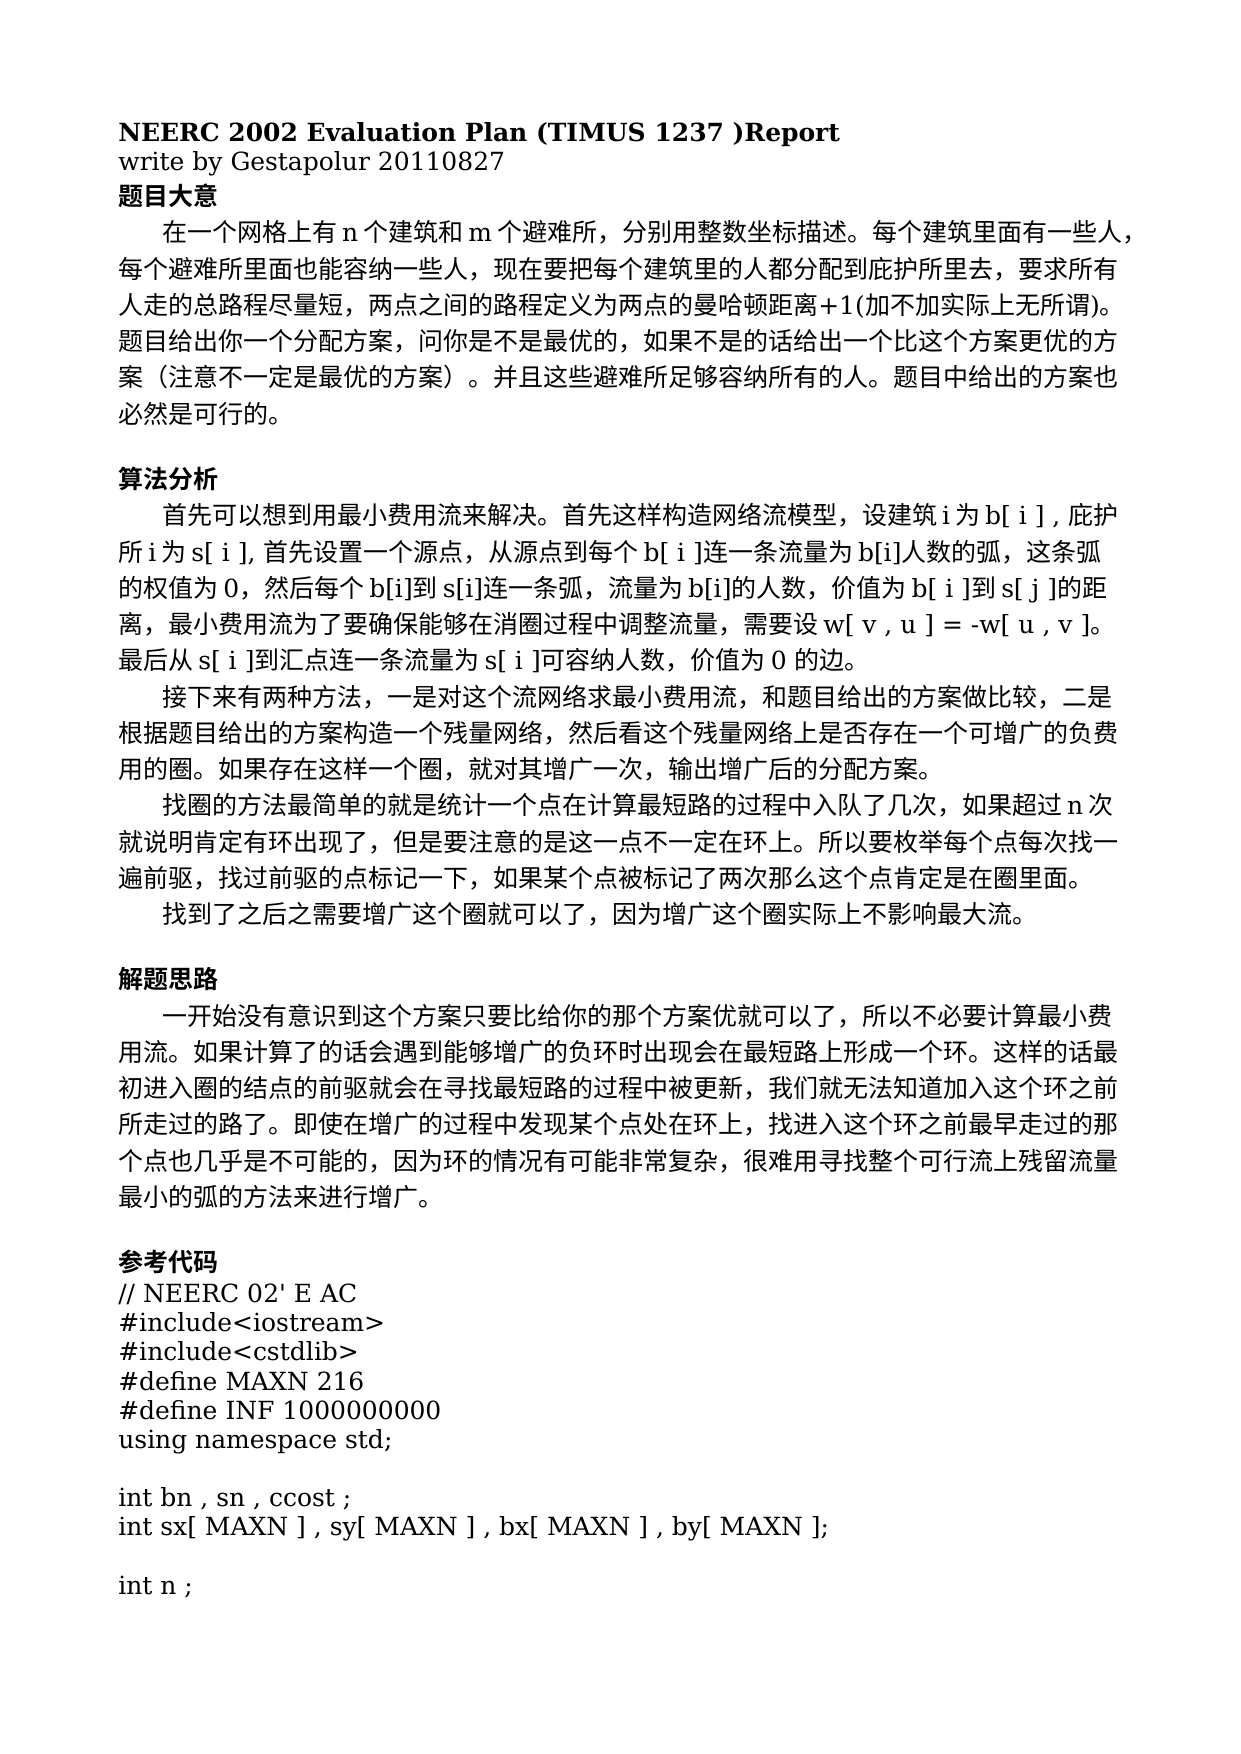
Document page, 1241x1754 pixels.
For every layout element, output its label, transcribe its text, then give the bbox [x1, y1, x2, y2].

text 接下来有两种方法，一是对这个流网络求最小费用流，和题目给出的方案做比较，二是根据题目给出的方案构造一个残量网络，然后看这个残量网络上是否存在一个可增广的负费用的圈。如果存在这样一个圈，就对其增广一次，输出增广后的分配方案。 [118, 677, 1122, 786]
text 一开始没有意识到这个方案只要比给你的那个方案优就可以了，所以不必要计算最小费用流。如果计算了的话会遇到能够增广的负环时出现会在最短路上形成一个环。这样的话最初进入圈的结点的前驱就会在寻找最短路的过程中被更新，我们就无法知道加入这个环之前所走过的路了。即使在增广的过程中发现某个点处在环上，找进入这个环之前最早走过的那个点也几乎是不可能的，因为环的情况有可能非常复杂，很难用寻找整个可行流上残留流量最小的弧的方法来进行增广。 [118, 996, 1122, 1214]
text NEERC 2002 Evaluation Plan (TIMUS 1237 )Report [118, 118, 1122, 147]
text 算法分析 [118, 459, 1122, 496]
text write by Gestapolur 20110827 [118, 147, 1122, 177]
text int sx[ MAXN ] , sy[ MAXN ] , bx[ MAXN ] , by[ MAXN ]; [118, 1512, 1122, 1542]
text 首先可以想到用最小费用流来解决。首先这样构造网络流模型，设建筑i为b[ i ] , 庇护所i为s[ i ], 首先设置一个源点，从源点到每个b[ i ]连一条流量为b[i]人数的弧，这条弧的权值为0，然后每个b[i]到s[i]连一条弧，流量为b[i]的人数，价值为b[ i ]到s[ j ]的距离，最小费用流为了要确保能够在消圈过程中调整流量，需要设w[ v , u ] = -w[ u , v ]。最后从s[ i ]到汇点连一条流量为s[ i ]可容纳人数，价值为0 的边。 [118, 496, 1122, 677]
text #include<iostream> [118, 1308, 1122, 1337]
text // NEERC 02' E AC [118, 1279, 1122, 1308]
text 就说明肯定有环出现了，但是要注意的是这一点不一定在环上。所以要枚举每个点每次找一遍前驱，找过前驱的点标记一下，如果某个点被标记了两次那么这个点肯定是在圈里面。 [118, 822, 1122, 894]
text #define MAXN 216 [118, 1367, 1122, 1396]
text int n ; [118, 1571, 1122, 1600]
text 找圈的方法最简单的就是统计一个点在计算最短路的过程中入队了几次，如果超过n次 [118, 786, 1122, 822]
text int bn , sn , ccost ; [118, 1483, 1122, 1512]
text #define INF 1000000000 [118, 1396, 1122, 1425]
text 参考代码 [118, 1243, 1122, 1279]
text 解题思路 [118, 960, 1122, 996]
text #include<cstdlib> [118, 1337, 1122, 1367]
text 在一个网格上有n个建筑和m个避难所，分别用整数坐标描述。每个建筑里面有一些人，每个避难所里面也能容纳一些人，现在要把每个建筑里的人都分配到庇护所里去，要求所有人走的总路程尽量短，两点之间的路程定义为两点的曼哈顿距离+1(加不加实际上无所谓)。题目给出你一个分配方案，问你是不是最优的，如果不是的话给出一个比这个方案更优的方案（注意不一定是最优的方案）。并且这些避难所足够容纳所有的人。题目中给出的方案也必然是可行的。 [118, 213, 1122, 430]
text 找到了之后之需要增广这个圈就可以了，因为增广这个圈实际上不影响最大流。 [118, 894, 1122, 931]
text using namespace std; [118, 1425, 1122, 1454]
text 题目大意 [118, 177, 1122, 213]
